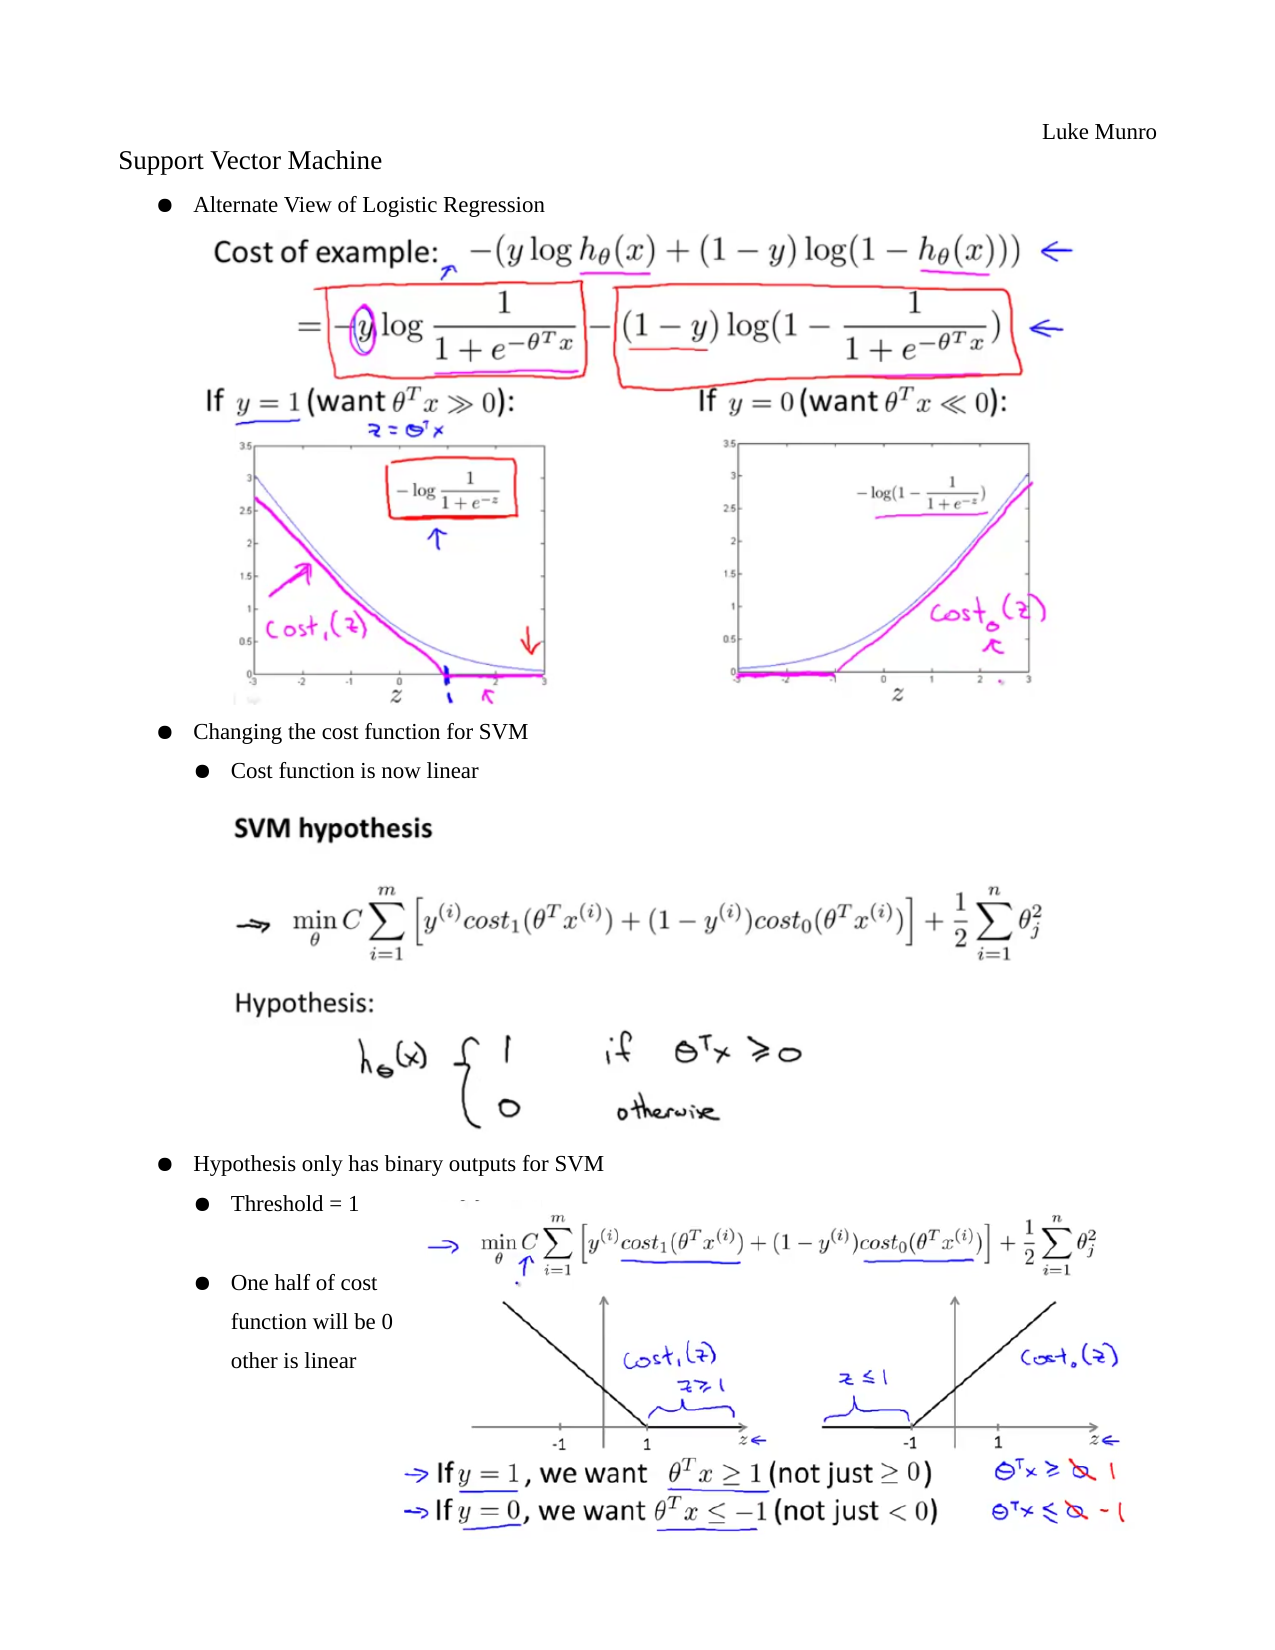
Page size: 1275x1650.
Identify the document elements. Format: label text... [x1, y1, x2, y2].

text Support Vector Machine [118, 144, 1157, 176]
list [1144, 1268, 1157, 1374]
list Changing the cost function for SVM [156, 231, 1157, 744]
list Hypothesis only has binary outputs for SVM [156, 797, 1157, 1176]
list Cost function is now linear [193, 758, 1157, 784]
picture [187, 230, 1088, 705]
list One half of cost function will be 0 other is linear [193, 1268, 397, 1374]
list Threshold = 1 [193, 1189, 1157, 1216]
picture [397, 1200, 1144, 1539]
picture [213, 797, 1062, 1137]
text Luke Munro [118, 118, 1157, 144]
list Alternate View of Logistic Regression [156, 191, 1157, 217]
